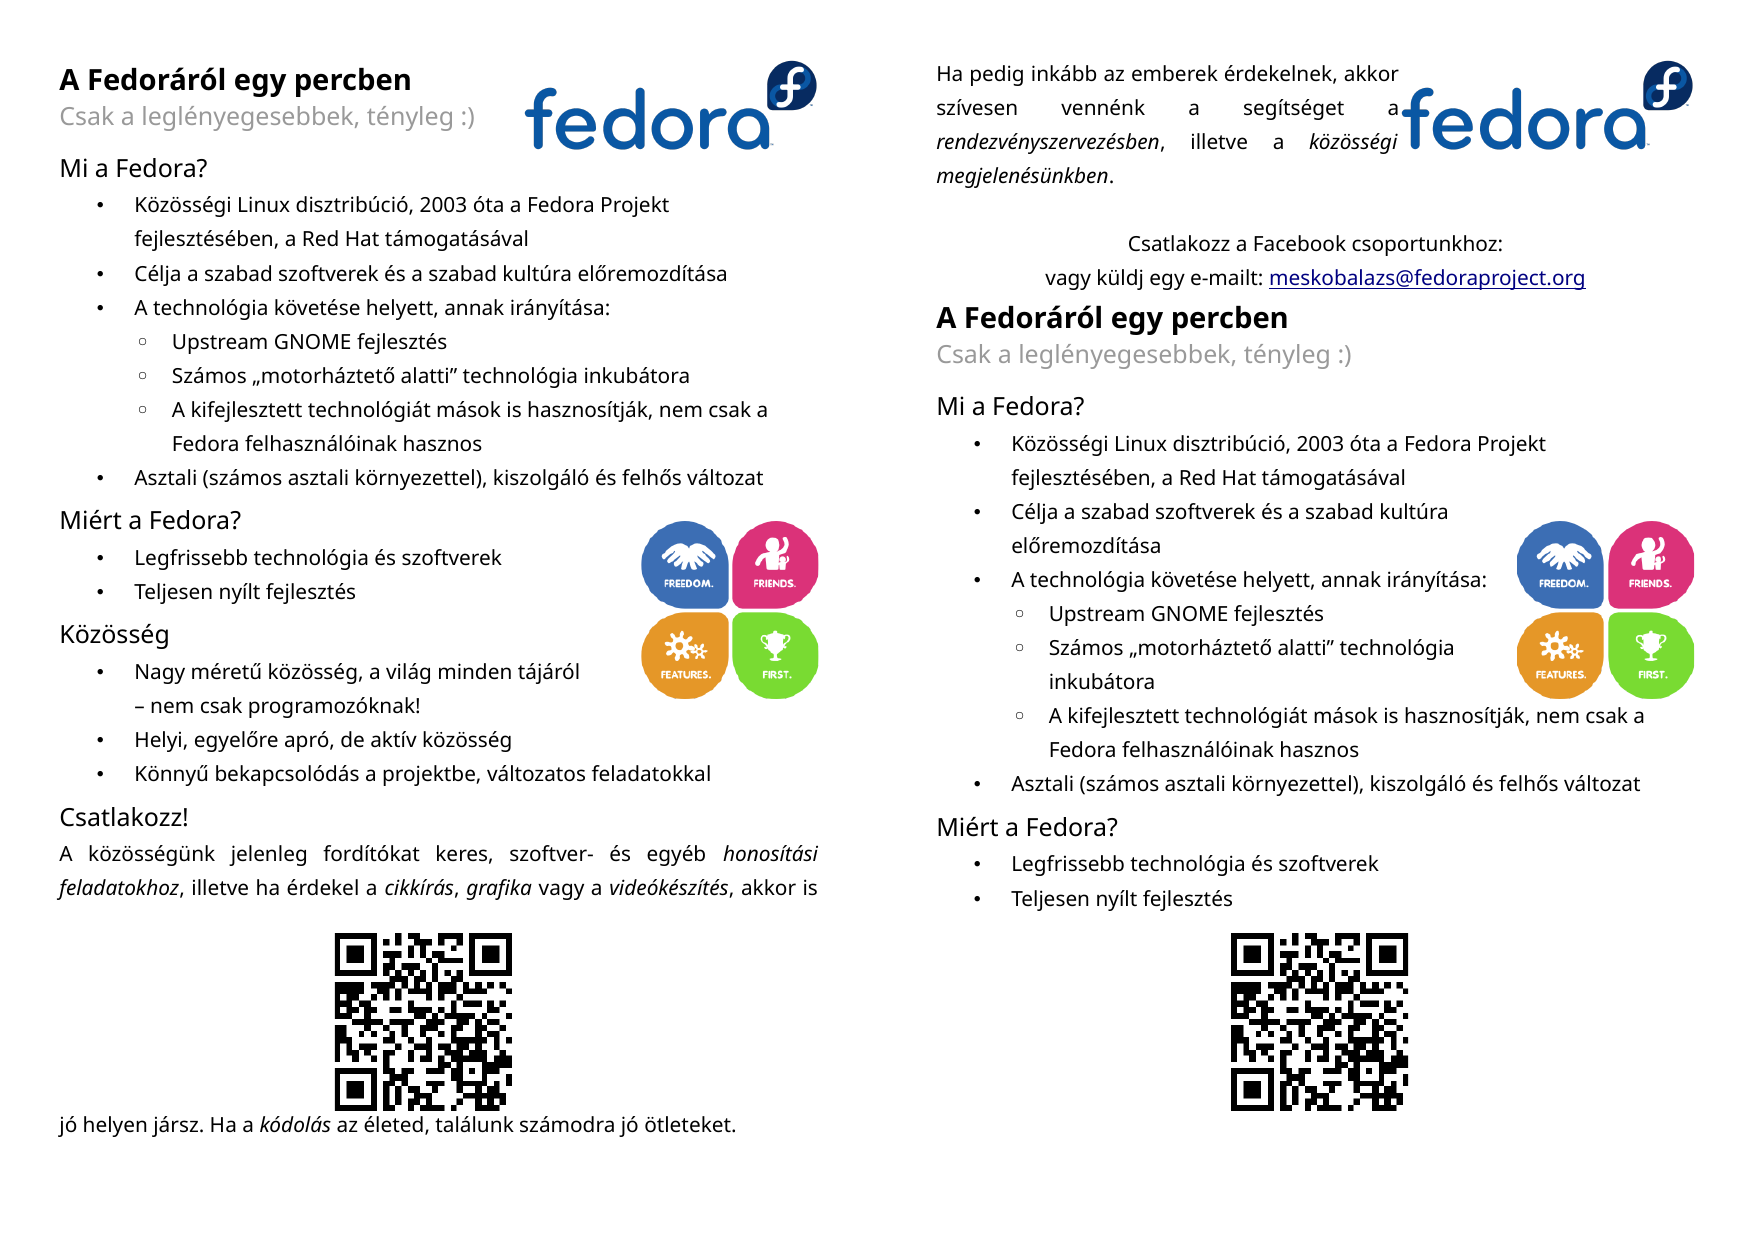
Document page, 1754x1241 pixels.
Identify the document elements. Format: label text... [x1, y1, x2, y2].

subtitle Mi a Fedora? [936, 389, 1695, 423]
list Nagy méretű közösség, a világ minden tájáról – nem csak programozóknak! [97, 657, 818, 719]
list Asztali (számos asztali környezettel), kiszolgáló és felhős változat [97, 463, 818, 491]
list Teljesen nyílt fejlesztés [97, 577, 641, 606]
subtitle Csatlakozz! [59, 799, 818, 833]
list A kifejlesztett technológiát mások is hasznosítják, nem csak a Fedora felhasználóinak hasznos [1011, 701, 1695, 764]
list Legfrissebb technológia és szoftverek [973, 849, 1695, 878]
subtitle Csak a leglényegesebbek, tényleg :) [59, 99, 522, 133]
list Célja a szabad szoftverek és a szabad kultúra előremozdítása [97, 259, 818, 287]
list Helyi, egyelőre apró, de aktív közösség [97, 725, 818, 754]
list Közösségi Linux disztribúció, 2003 óta a Fedora Projekt fejlesztésében, a Red Hat támogatásával [973, 429, 1695, 491]
subtitle Miért a Fedora? [936, 809, 1695, 844]
list Legfrissebb technológia és szoftverek [97, 543, 641, 571]
picture [1231, 933, 1409, 1111]
picture [1517, 521, 1695, 699]
list Számos „motorháztető alatti” technológia inkubátora [1011, 633, 1517, 696]
picture [522, 59, 818, 152]
picture [1399, 59, 1695, 152]
list Célja a szabad szoftverek és a szabad kultúra előremozdítása [973, 497, 1695, 559]
list Asztali (számos asztali környezettel), kiszolgáló és felhős változat [973, 769, 1695, 798]
list Upstream GNOME fejlesztés [134, 327, 818, 355]
subtitle Közösség [59, 617, 641, 651]
text Ha pedig inkább az emberek érdekelnek, akkor szívesen vennénk a segítséget a rendezvényszervezésben, illetve a közösségi megjelenésünkben. [936, 59, 1695, 190]
list A kifejlesztett technológiát mások is hasznosítják, nem csak a Fedora felhasználóinak hasznos [134, 395, 818, 457]
list Upstream GNOME fejlesztés [1011, 599, 1517, 628]
text vagy küldj egy e-mailt: meskobalazs@fedoraproject.org [936, 263, 1695, 292]
list Közösségi Linux disztribúció, 2003 óta a Fedora Projekt fejlesztésében, a Red Hat támogatásával [97, 191, 818, 253]
list Teljesen nyílt fejlesztés [973, 884, 1695, 912]
subtitle Mi a Fedora? [59, 151, 818, 184]
list A technológia követése helyett, annak irányítása: [973, 565, 1517, 594]
text Csatlakozz a Facebook csoportunkhoz: [936, 229, 1695, 258]
title A Fedoráról egy percben [936, 297, 1695, 337]
subtitle Csak a leglényegesebbek, tényleg :) [936, 337, 1695, 371]
subtitle Miért a Fedora? [59, 503, 818, 537]
list A technológia követése helyett, annak irányítása: [97, 293, 818, 321]
picture [334, 933, 512, 1111]
list Számos „motorháztető alatti” technológia inkubátora [134, 361, 818, 389]
list Könnyű bekapcsolódás a projektbe, változatos feladatokkal [97, 759, 818, 788]
picture [641, 521, 819, 699]
text A közösségünk jelenleg fordítókat keres, szoftver- és egyéb honosítási feladatokhoz, illetve ha érdekel a cikkírás, grafika vagy a videókészítés, akkor is jó helyen jársz. Ha a kódolás az életed, találunk számodra jó ötleteket. [59, 839, 818, 1139]
title A Fedoráról egy percben [59, 59, 522, 99]
